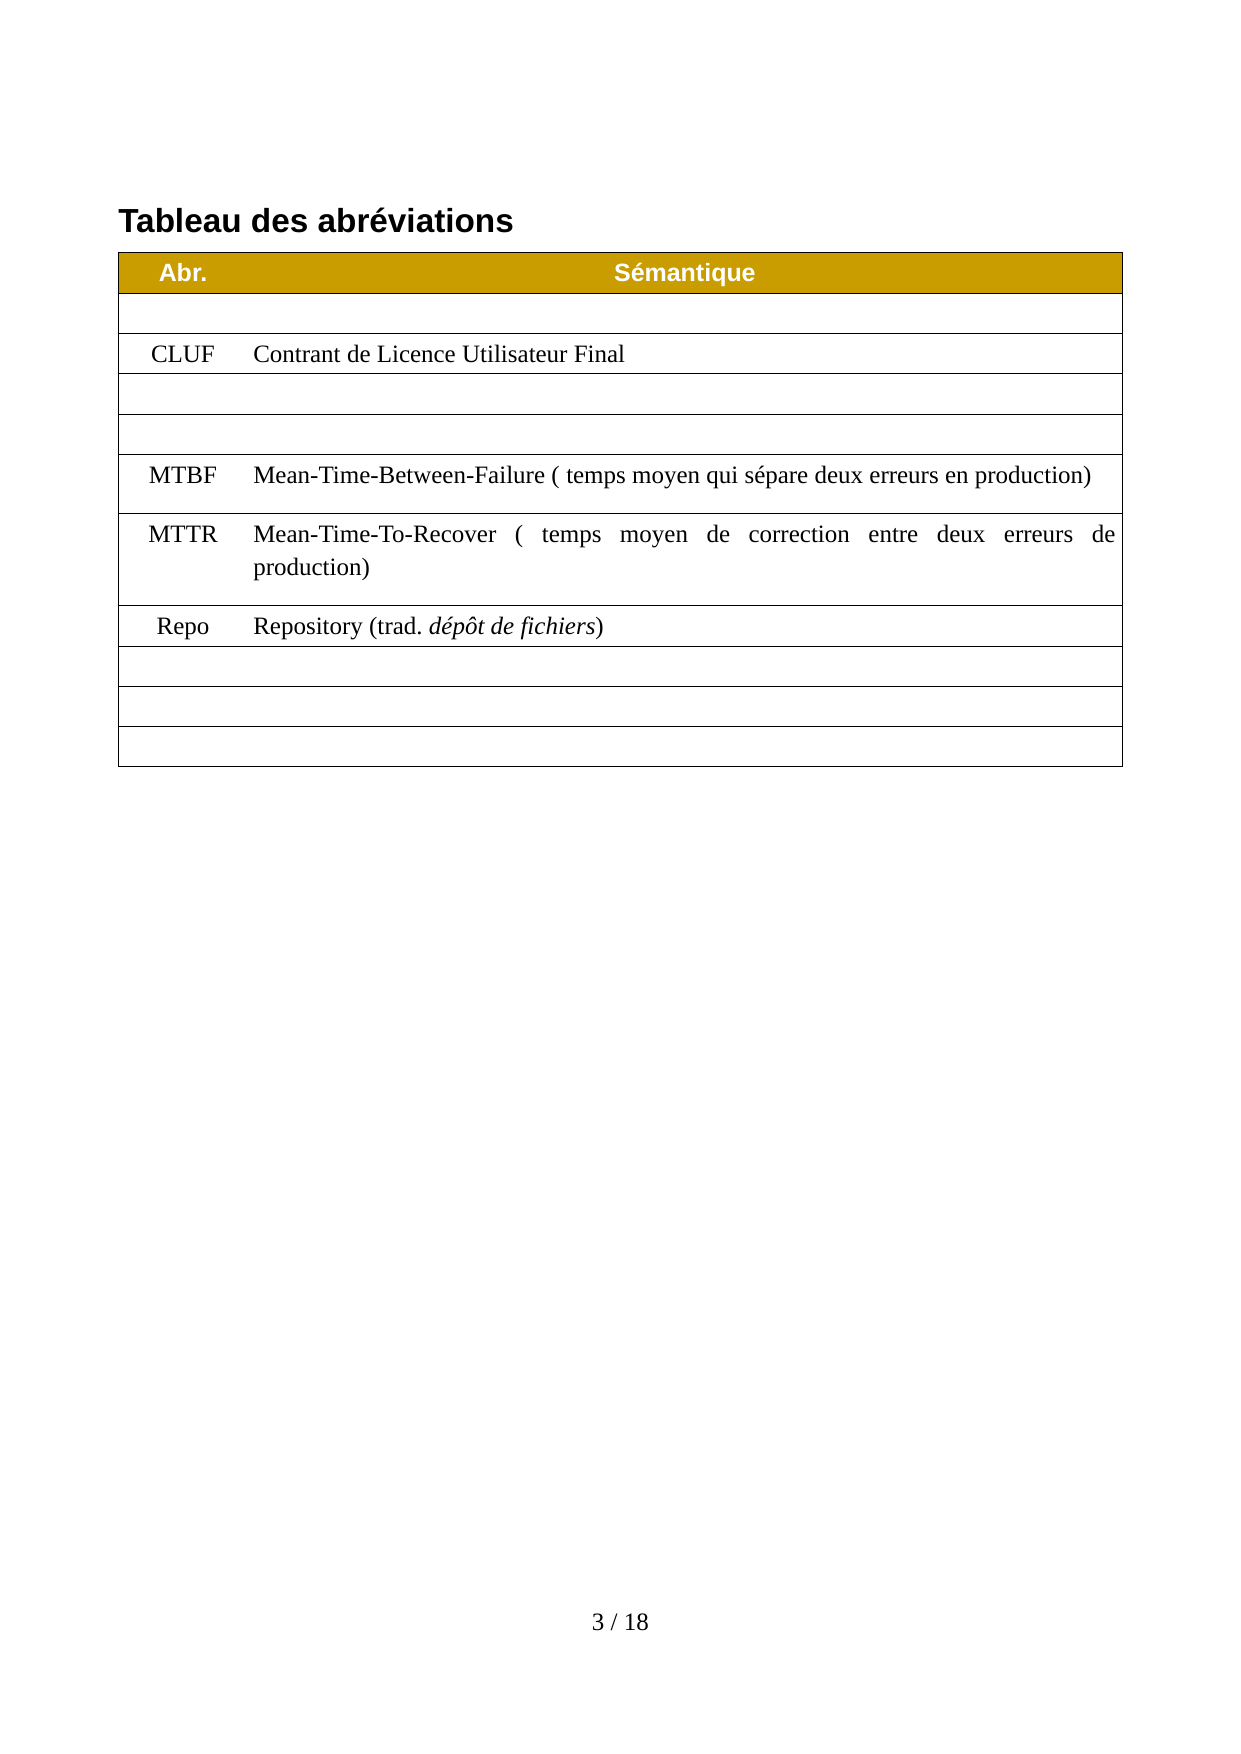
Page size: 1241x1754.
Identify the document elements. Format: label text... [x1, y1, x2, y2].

subtitle Tableau des abréviations [118, 201, 1122, 240]
table_cell [247, 374, 1122, 413]
table_header Sémantique [247, 253, 1122, 293]
table_cell [119, 294, 247, 333]
table_cell [247, 415, 1122, 454]
table_cell [119, 687, 247, 726]
table_cell [119, 727, 247, 766]
table_cell Repo [119, 606, 247, 646]
table_cell [247, 647, 1122, 686]
table_cell [119, 647, 247, 686]
table_cell [247, 687, 1122, 726]
table_cell Mean-Time-To-Recover ( temps moyen de correction entre deux erreurs de production) [247, 514, 1122, 605]
table_cell Mean-Time-Between-Failure ( temps moyen qui sépare deux erreurs en production) [247, 455, 1122, 513]
table_header Abr. [119, 253, 247, 293]
table_cell [119, 415, 247, 454]
table_cell [247, 294, 1122, 333]
table_cell MTTR [119, 514, 247, 605]
table_cell Repository (trad. dépôt de fichiers) [247, 606, 1122, 646]
table_cell MTBF [119, 455, 247, 513]
table_cell CLUF [119, 334, 247, 373]
table_cell [119, 374, 247, 413]
table_cell Contrant de Licence Utilisateur Final [247, 334, 1122, 373]
table_cell [247, 727, 1122, 766]
